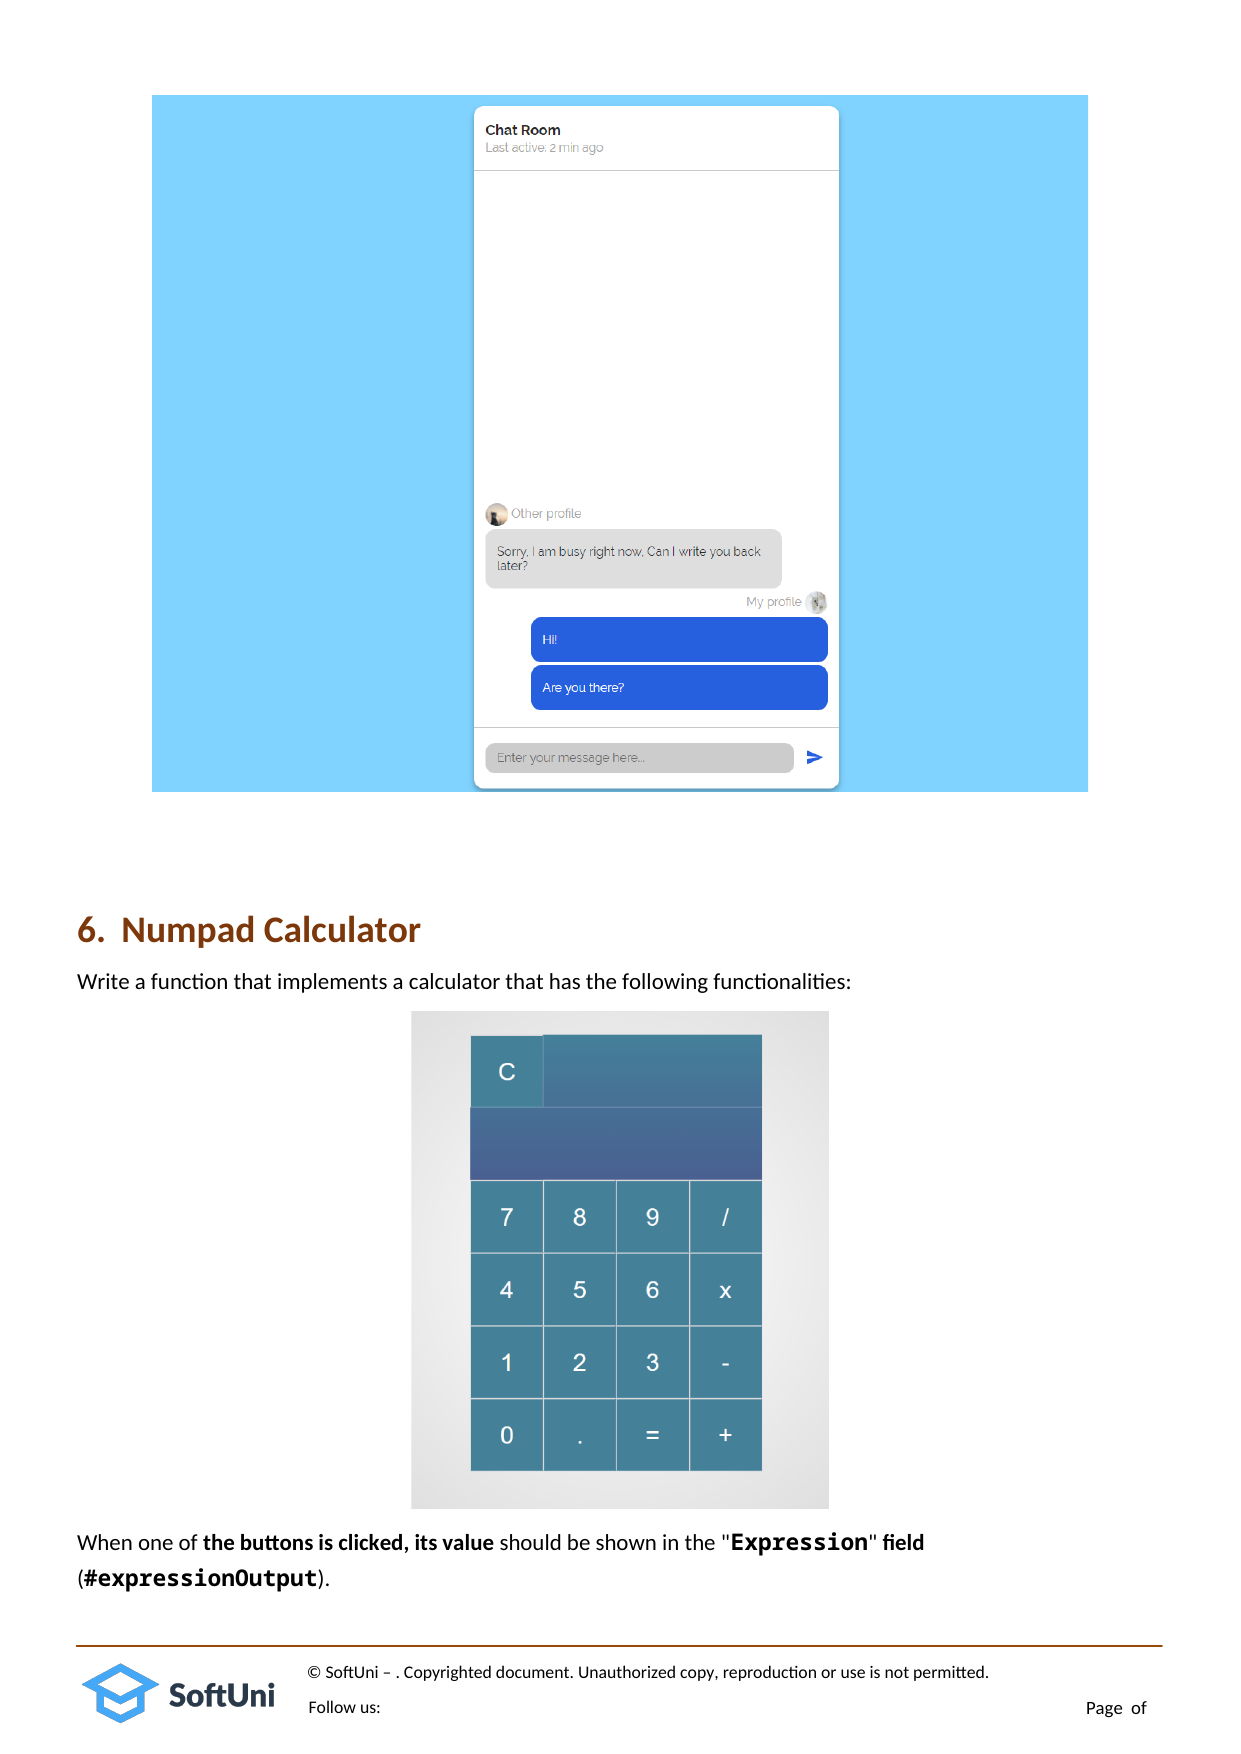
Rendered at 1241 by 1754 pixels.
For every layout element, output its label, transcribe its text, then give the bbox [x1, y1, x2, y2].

picture [411, 1011, 829, 1509]
picture [75, 1658, 281, 1729]
picture [152, 95, 1089, 792]
text Write a function that implements a calculator that has the following functionalities: [77, 967, 1163, 995]
subtitle Numpad Calculator [77, 906, 1163, 952]
text When one of the buttons is clicked, its value should be shown in the "Expression" field (#expressionOutput). [77, 1526, 1163, 1593]
